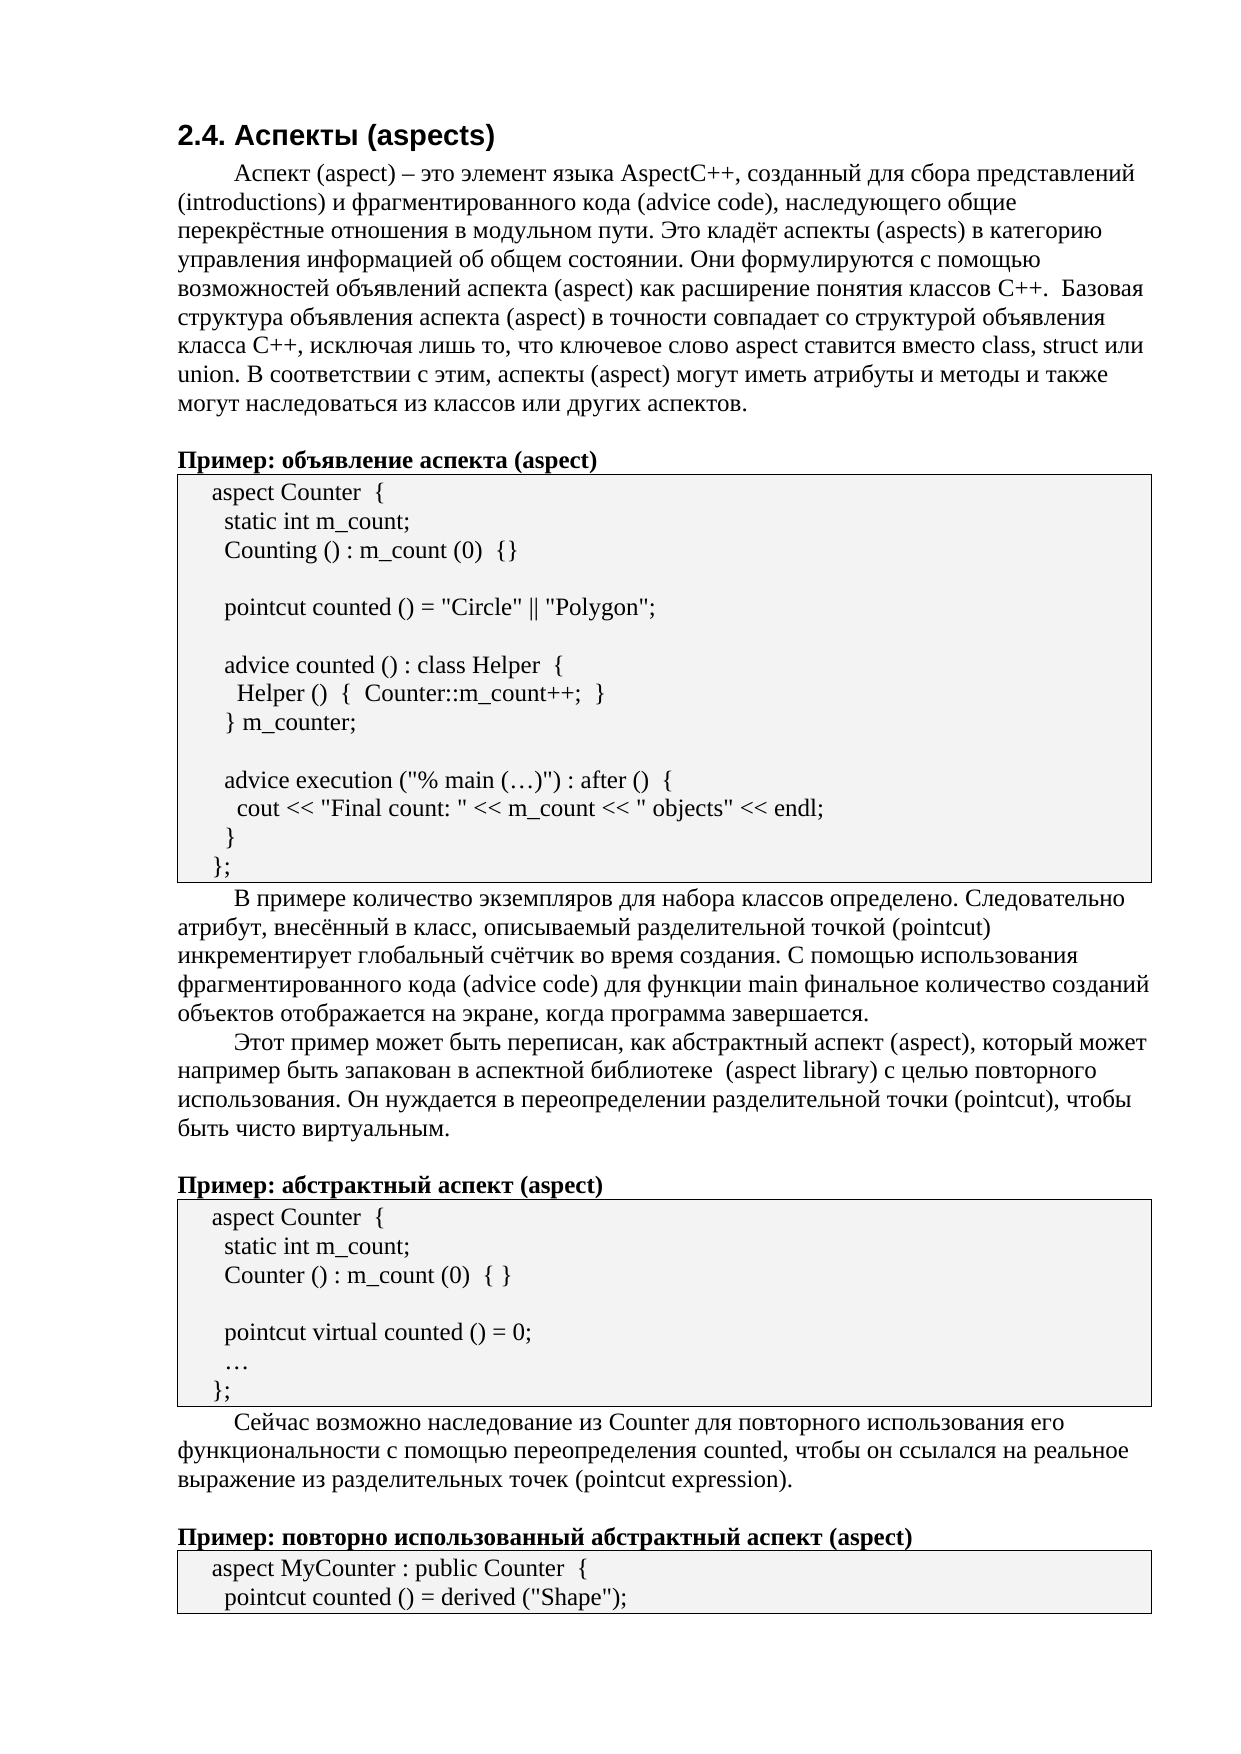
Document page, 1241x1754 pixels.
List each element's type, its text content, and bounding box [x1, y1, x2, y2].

text aspect MyCounter : public Counter { [178, 1551, 1151, 1579]
text В примере количество экземпляров для набора классов определено. Следовательно атрибут, внесённый в класс, описываемый разделительной точкой (pointcut) инкрементирует глобальный счётчик во время создания. С помощью использования фрагментированного кода (advice code) для функции main финальное количество созданий объектов отображается на экране, когда программа завершается. [177, 883, 1152, 1027]
text static int m_count; [178, 503, 1151, 532]
text Counter () : m_count (0) { } [178, 1257, 1151, 1285]
text Этот пример может быть переписан, как абстрактный аспект (aspect), который может например быть запакован в аспектной библиотеке (aspect library) c целью повторного использования. Он нуждается в переопределении разделительной точки (pointcut), чтобы быть чисто виртуальным. [177, 1027, 1152, 1142]
text }; [178, 848, 1151, 882]
text … [178, 1343, 1151, 1372]
text pointcut counted () = derived ("Shape"); [178, 1579, 1151, 1613]
text aspect Counter { [178, 475, 1151, 503]
text } m_counter; [178, 704, 1151, 733]
text Helper () { Counter::m_count++; } [178, 675, 1151, 704]
text Пример: объявление аспекта (aspect) [177, 445, 1152, 474]
text Аспект (aspect) – это элемент языка AspectC++, созданный для сбора представлений (introductions) и фрагментированного кода (advice code), наследующего общие перекрёстные отношения в модульном пути. Это кладёт аспекты (aspects) в категорию управления информацией об общем состоянии. Они формулируются с помощью возможностей объявлений аспекта (aspect) как расширение понятия классов C++. Базовая структура объявления аспекта (aspect) в точности совпадает со структурой объявления класса C++, исключая лишь то, что ключевое слово aspect ставится вместо class, struct или union. В соответствии с этим, аспекты (aspect) могут иметь атрибуты и методы и также могут наследоваться из классов или других аспектов. [177, 158, 1152, 417]
text } [178, 819, 1151, 848]
subtitle 2.4. Аспекты (aspects) [177, 118, 1152, 152]
text pointcut virtual counted () = 0; [178, 1314, 1151, 1343]
text Пример: повторно использованный абстрактный аспект (aspect) [177, 1522, 1152, 1550]
text advice execution ("% main (…)") : after () { [178, 762, 1151, 790]
text Counting () : m_count (0) {} [178, 532, 1151, 560]
text pointcut counted () = "Circle" || "Polygon"; [178, 589, 1151, 618]
text Сейчас возможно наследование из Counter для повторного использования его функциональности с помощью переопределения counted, чтобы он ссылался на реальное выражение из разделительных точек (pointcut expression). [177, 1407, 1152, 1493]
text cout << "Final count: " << m_count << " objects" << endl; [178, 790, 1151, 819]
text static int m_count; [178, 1228, 1151, 1257]
text advice counted () : class Helper { [178, 647, 1151, 675]
text }; [178, 1372, 1151, 1406]
text aspect Counter { [178, 1200, 1151, 1228]
text Пример: абстрактный аспект (aspect) [177, 1170, 1152, 1199]
